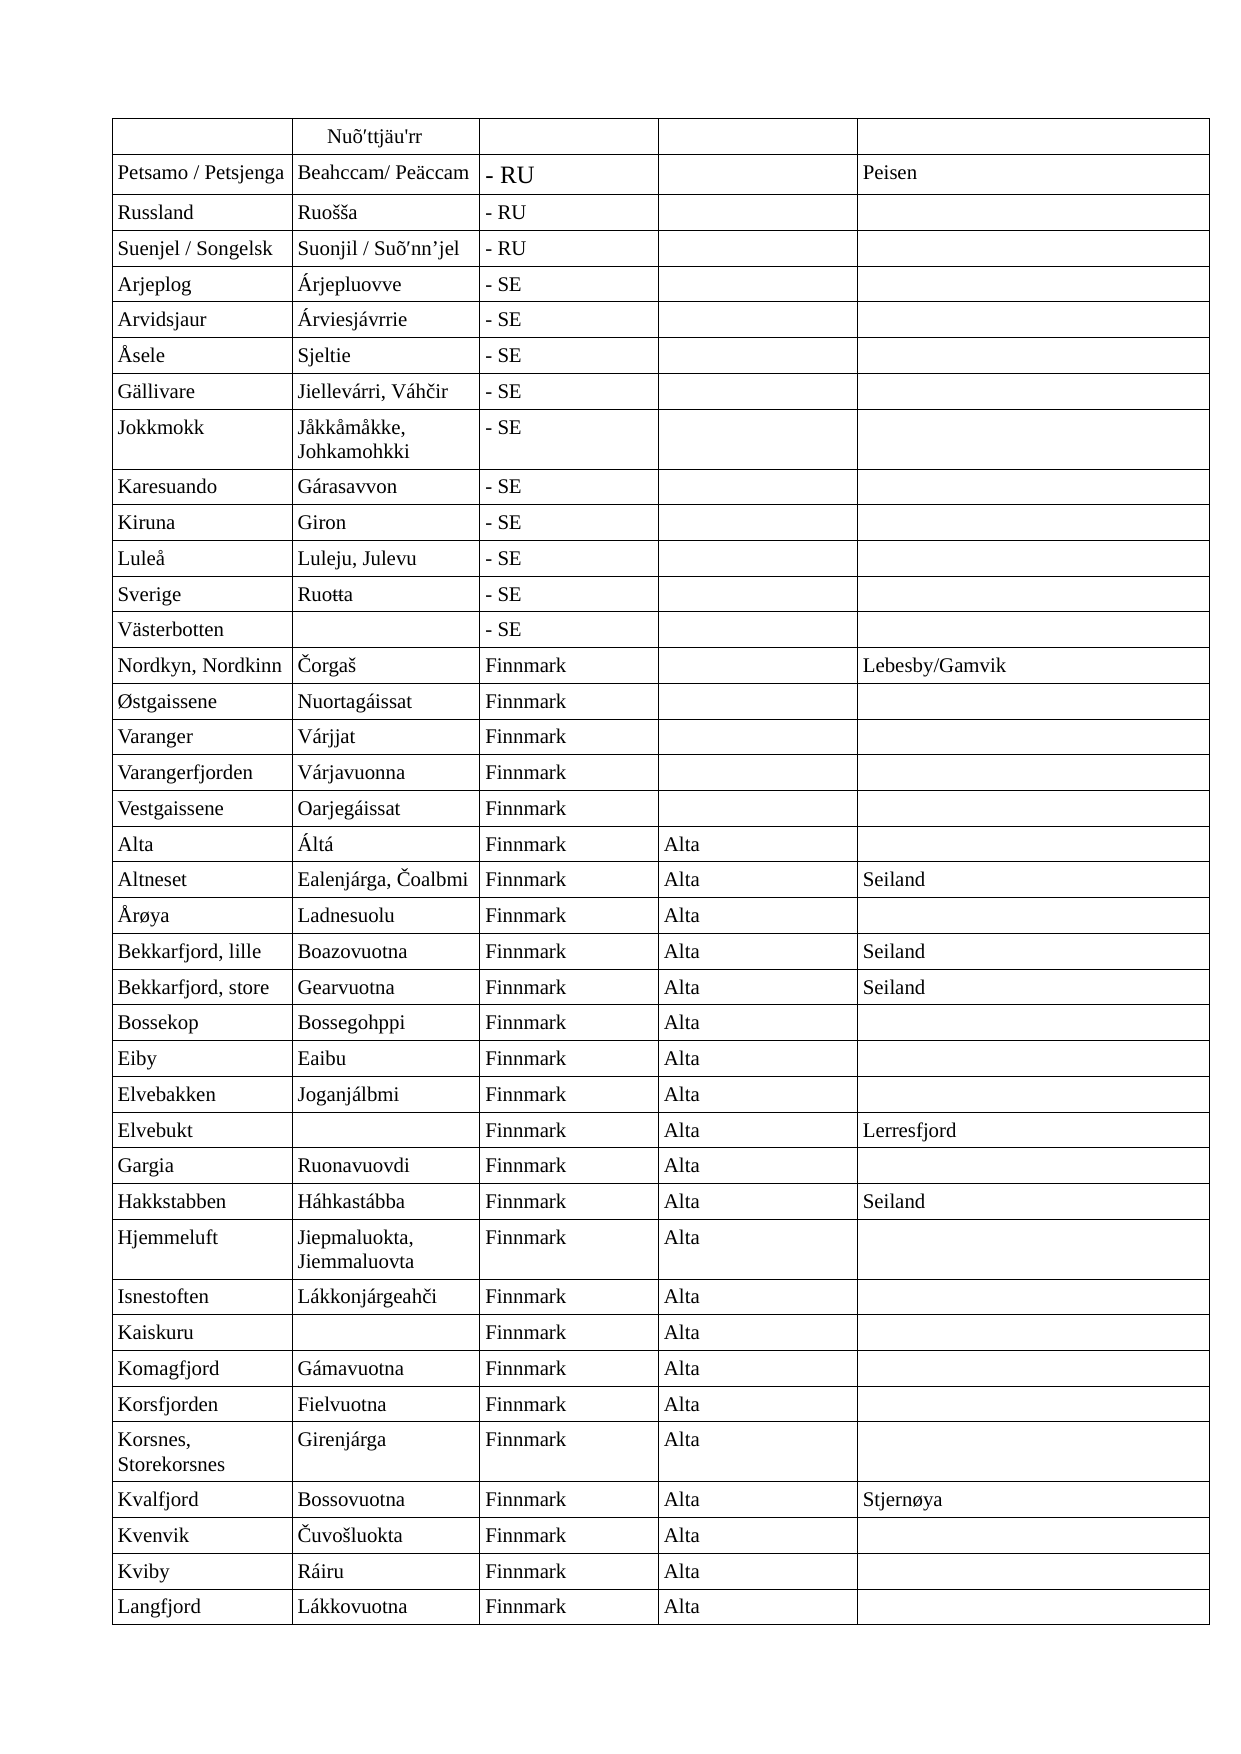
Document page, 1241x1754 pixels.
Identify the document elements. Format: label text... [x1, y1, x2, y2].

table_cell Finnmark [480, 1077, 658, 1112]
table_cell Finnmark [480, 1554, 658, 1588]
table_cell Jiellevárri, Váhčir [293, 374, 479, 409]
table_cell Alta [659, 827, 857, 861]
table_cell Jokkmokk [113, 410, 292, 468]
table_cell [659, 612, 857, 647]
table_cell Alta [659, 1077, 857, 1112]
table_cell Ladnesuolu [293, 898, 479, 933]
table_cell Gällivare [113, 374, 292, 409]
table_cell Finnmark [480, 1351, 658, 1386]
table_cell [858, 231, 1209, 266]
table_cell [858, 1005, 1209, 1040]
table_cell Petsamo / Petsjenga [113, 155, 292, 194]
table_cell Ruonavuovdi [293, 1148, 479, 1183]
table_cell - SE [480, 338, 658, 373]
table_cell Åsele [113, 338, 292, 373]
table_cell [858, 470, 1209, 504]
table_cell [858, 1387, 1209, 1421]
table_cell Finnmark [480, 1482, 658, 1517]
table_cell Kviby [113, 1554, 292, 1588]
table_cell Alta [659, 1220, 857, 1278]
table_cell Ráiru [293, 1554, 479, 1588]
table_cell Kaiskuru [113, 1315, 292, 1350]
table_cell Sverige [113, 577, 292, 611]
table_cell [858, 755, 1209, 790]
table_cell Árjepluovve [293, 267, 479, 301]
table_cell Čorgaš [293, 648, 479, 683]
table_cell Finnmark [480, 1148, 658, 1183]
table_cell Seiland [858, 970, 1209, 1004]
table_cell Elvebakken [113, 1077, 292, 1112]
table_cell [858, 1148, 1209, 1183]
table_cell Kvalfjord [113, 1482, 292, 1517]
table_cell Seiland [858, 1184, 1209, 1219]
table_cell - SE [480, 577, 658, 611]
table_cell Peisen [858, 155, 1209, 194]
table_cell Finnmark [480, 1041, 658, 1076]
table_cell [858, 505, 1209, 540]
table_cell - SE [480, 267, 658, 301]
table_cell Bekkarfjord, store [113, 970, 292, 1004]
table_cell Alta [659, 1422, 857, 1481]
table_cell - RU [480, 195, 658, 230]
table_cell Finnmark [480, 934, 658, 969]
table_cell [858, 577, 1209, 611]
table_cell Finnmark [480, 648, 658, 683]
table_cell [858, 1280, 1209, 1314]
table_cell [858, 1041, 1209, 1076]
table_cell Alta [659, 1005, 857, 1040]
table_cell Alta [659, 1315, 857, 1350]
table_cell Ealenjárga, Čoalbmi [293, 862, 479, 897]
table_cell Alta [659, 862, 857, 897]
table_cell [858, 1518, 1209, 1553]
table_cell [659, 755, 857, 790]
table_cell Árviesjávrrie [293, 302, 479, 337]
table_cell Bossovuotna [293, 1482, 479, 1517]
table_cell - RU [480, 155, 658, 194]
table_cell Beahccam/ Peäccam [293, 155, 479, 194]
table_cell Lerresfjord [858, 1113, 1209, 1147]
table_cell [858, 1422, 1209, 1481]
table_cell [659, 302, 857, 337]
table_cell Suenjel / Songelsk [113, 231, 292, 266]
table_cell [858, 195, 1209, 230]
table_cell Finnmark [480, 1280, 658, 1314]
table_cell Ruoŧŧa [293, 577, 479, 611]
table_cell [293, 612, 479, 647]
table_cell Jåkkåmåkke, Johkamohkki [293, 410, 479, 468]
table_cell - SE [480, 302, 658, 337]
table_cell Bossekop [113, 1005, 292, 1040]
table_cell [858, 119, 1209, 154]
table_cell Finnmark [480, 1315, 658, 1350]
table_cell [659, 541, 857, 576]
table_cell [858, 338, 1209, 373]
table_cell - SE [480, 410, 658, 468]
table_cell Alta [659, 1590, 857, 1624]
table_cell [858, 1315, 1209, 1350]
table_cell Várjjat [293, 720, 479, 754]
table_cell Finnmark [480, 1005, 658, 1040]
table_cell Alta [659, 1351, 857, 1386]
table_cell [858, 374, 1209, 409]
table_cell Hjemmeluft [113, 1220, 292, 1278]
table_cell [858, 410, 1209, 468]
table_cell Finnmark [480, 1184, 658, 1219]
table_cell Háhkastábba [293, 1184, 479, 1219]
table_cell Gámavuotna [293, 1351, 479, 1386]
table_cell [659, 470, 857, 504]
table_cell [858, 1077, 1209, 1112]
table_cell [858, 302, 1209, 337]
table_cell [659, 505, 857, 540]
table_cell Finnmark [480, 970, 658, 1004]
table_cell [858, 1554, 1209, 1588]
table_cell Kvenvik [113, 1518, 292, 1553]
table_cell Elvebukt [113, 1113, 292, 1147]
table_cell [659, 684, 857, 718]
table_cell [659, 648, 857, 683]
table_cell Alta [659, 898, 857, 933]
table_cell [659, 119, 857, 154]
table_cell Nuortagáissat [293, 684, 479, 718]
table_cell Alta [659, 1113, 857, 1147]
table_cell Alta [659, 1387, 857, 1421]
table_cell Korsfjorden [113, 1387, 292, 1421]
table_cell Gárasavvon [293, 470, 479, 504]
table_cell [858, 1351, 1209, 1386]
table_cell Nordkyn, Nordkinn [113, 648, 292, 683]
table_cell Finnmark [480, 1422, 658, 1481]
table_cell Østgaissene [113, 684, 292, 718]
table_cell Eiby [113, 1041, 292, 1076]
table_cell Varangerfjorden [113, 755, 292, 790]
table_cell - RU [480, 231, 658, 266]
table_cell Seiland [858, 934, 1209, 969]
table_cell [659, 410, 857, 468]
table_cell [659, 231, 857, 266]
table_cell Joganjálbmi [293, 1077, 479, 1112]
table_cell Jiepmaluokta, Jiemmaluovta [293, 1220, 479, 1278]
table_cell Nuõʹttjäu'rr [293, 119, 479, 154]
table_cell Langfjord [113, 1590, 292, 1624]
table_cell - SE [480, 541, 658, 576]
table_cell Arjeplog [113, 267, 292, 301]
table_cell Alta [659, 1554, 857, 1588]
table_cell - SE [480, 612, 658, 647]
table_cell Altneset [113, 862, 292, 897]
table_cell [659, 374, 857, 409]
table_cell Alta [659, 1184, 857, 1219]
table_cell Alta [659, 1041, 857, 1076]
table_cell Alta [659, 1482, 857, 1517]
table_cell Ruošša [293, 195, 479, 230]
table_cell Alta [659, 1518, 857, 1553]
table_cell Suonjil / Suõʹnn’jel [293, 231, 479, 266]
table_cell Finnmark [480, 1220, 658, 1278]
table_cell Varanger [113, 720, 292, 754]
table_cell Årøya [113, 898, 292, 933]
table_cell Sjeltie [293, 338, 479, 373]
table_cell Áltá [293, 827, 479, 861]
table_cell [858, 1590, 1209, 1624]
table_cell Alta [113, 827, 292, 861]
table_cell Finnmark [480, 1518, 658, 1553]
table_cell Finnmark [480, 1113, 658, 1147]
table_cell Finnmark [480, 720, 658, 754]
table_cell [659, 267, 857, 301]
table_cell [113, 119, 292, 154]
table_cell [858, 612, 1209, 647]
table_cell Hakkstabben [113, 1184, 292, 1219]
table_cell Luleju, Julevu [293, 541, 479, 576]
table_cell - SE [480, 374, 658, 409]
table_cell [659, 791, 857, 826]
table_cell [858, 827, 1209, 861]
table_cell Finnmark [480, 791, 658, 826]
table_cell Čuvošluokta [293, 1518, 479, 1553]
table_cell Finnmark [480, 1387, 658, 1421]
table_cell Gearvuotna [293, 970, 479, 1004]
table_cell Alta [659, 970, 857, 1004]
table_cell Finnmark [480, 684, 658, 718]
table_cell Girenjárga [293, 1422, 479, 1481]
table_cell Fielvuotna [293, 1387, 479, 1421]
table_cell [293, 1315, 479, 1350]
table_cell Lákkonjárgeahči [293, 1280, 479, 1314]
table_cell [858, 898, 1209, 933]
table_cell Komagfjord [113, 1351, 292, 1386]
table_cell [659, 577, 857, 611]
table_cell Vestgaissene [113, 791, 292, 826]
table_cell Giron [293, 505, 479, 540]
table_cell Oarjegáissat [293, 791, 479, 826]
table_cell [858, 791, 1209, 826]
table_cell [858, 720, 1209, 754]
table_cell Lebesby/Gamvik [858, 648, 1209, 683]
table_cell [659, 720, 857, 754]
table_cell Várjavuonna [293, 755, 479, 790]
table_cell Finnmark [480, 827, 658, 861]
table_cell Bossegohppi [293, 1005, 479, 1040]
table_cell [858, 684, 1209, 718]
table_cell Korsnes, Storekorsnes [113, 1422, 292, 1481]
table_cell [659, 155, 857, 194]
table_cell Russland [113, 195, 292, 230]
table_cell Lákkovuotna [293, 1590, 479, 1624]
table_cell Arvidsjaur [113, 302, 292, 337]
table_cell [293, 1113, 479, 1147]
table_cell Bekkarfjord, lille [113, 934, 292, 969]
table_cell Karesuando [113, 470, 292, 504]
table_cell Isnestoften [113, 1280, 292, 1314]
table_cell [480, 119, 658, 154]
table_cell Seiland [858, 862, 1209, 897]
table_cell - SE [480, 470, 658, 504]
table_cell Alta [659, 934, 857, 969]
table_cell Alta [659, 1148, 857, 1183]
table_cell [659, 195, 857, 230]
table_cell [858, 541, 1209, 576]
table_cell - SE [480, 505, 658, 540]
table_cell Alta [659, 1280, 857, 1314]
table_cell [858, 1220, 1209, 1278]
table_cell [659, 338, 857, 373]
table_cell Kiruna [113, 505, 292, 540]
table_cell Västerbotten [113, 612, 292, 647]
table_cell Finnmark [480, 755, 658, 790]
table_cell Stjernøya [858, 1482, 1209, 1517]
table_cell Luleå [113, 541, 292, 576]
table_cell Boazovuotna [293, 934, 479, 969]
table_cell [858, 267, 1209, 301]
table_cell Finnmark [480, 1590, 658, 1624]
table_cell Finnmark [480, 862, 658, 897]
table_cell Finnmark [480, 898, 658, 933]
table_cell Eaibu [293, 1041, 479, 1076]
table_cell Gargia [113, 1148, 292, 1183]
